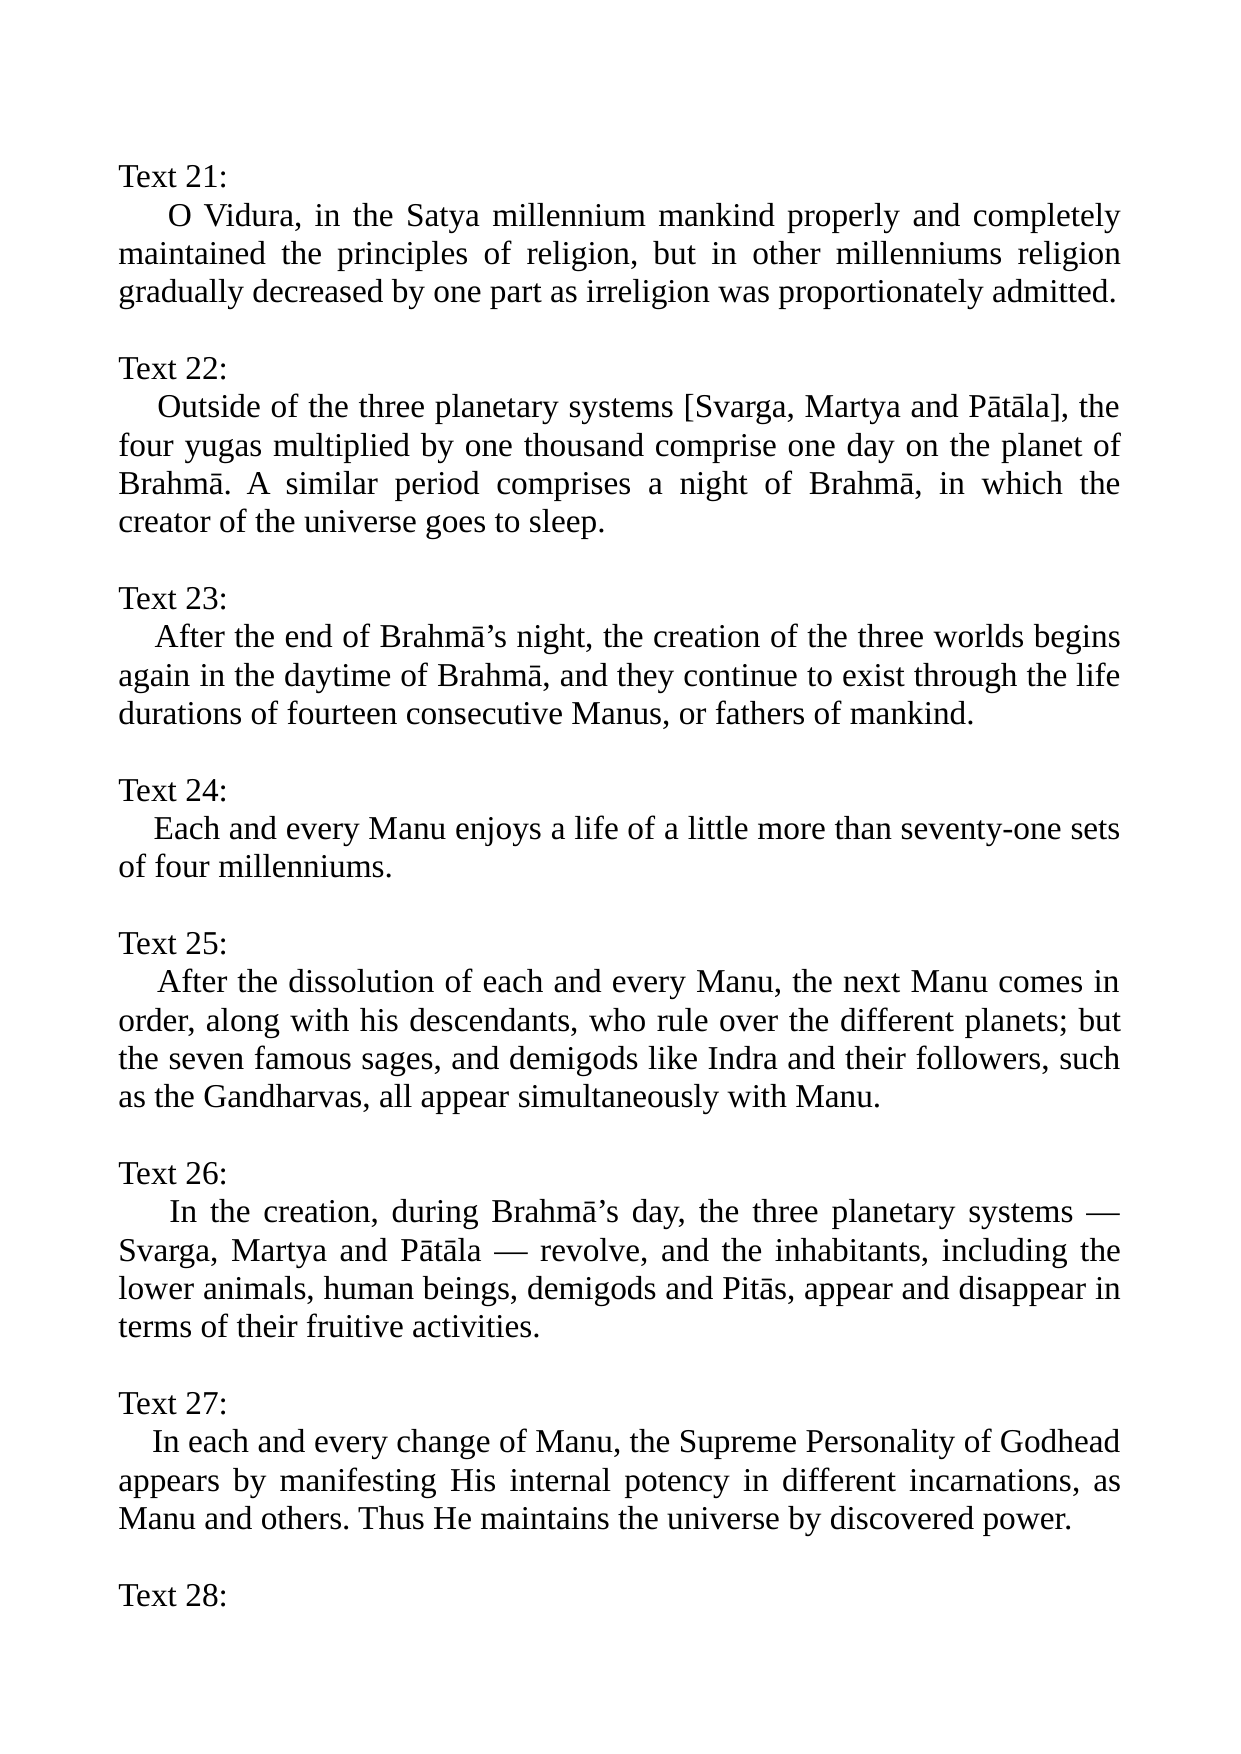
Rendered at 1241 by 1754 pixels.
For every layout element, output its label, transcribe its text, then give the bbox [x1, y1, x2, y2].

text Text 21: [118, 156, 1122, 195]
text In each and every change of Manu, the Supreme Personality of Godhead appears by manifesting His internal potency in different incarnations, as Manu and others. Thus He maintains the universe by discovered power. [118, 1421, 1122, 1536]
text Text 25: [118, 923, 1122, 961]
text After the dissolution of each and every Manu, the next Manu comes in order, along with his descendants, who rule over the different planets; but the seven famous sages, and demigods like Indra and their followers, such as the Gandharvas, all appear simultaneously with Manu. [118, 961, 1122, 1115]
text Each and every Manu enjoys a life of a little more than seventy-one sets of four millenniums. [118, 808, 1122, 885]
text Text 26: [118, 1153, 1122, 1191]
text Text 28: [118, 1575, 1122, 1613]
text After the end of Brahmā’s night, the creation of the three worlds begins again in the daytime of Brahmā, and they continue to exist through the life durations of fourteen consecutive Manus, or fathers of mankind. [118, 616, 1122, 731]
text In the creation, during Brahmā’s day, the three planetary systems — Svarga, Martya and Pātāla — revolve, and the inhabitants, including the lower animals, human beings, demigods and Pitās, appear and disappear in terms of their fruitive activities. [118, 1191, 1122, 1345]
text Text 24: [118, 770, 1122, 808]
text Text 27: [118, 1383, 1122, 1421]
text Text 23: [118, 578, 1122, 616]
text Text 22: [118, 348, 1122, 386]
text O Vidura, in the Satya millennium mankind properly and completely maintained the principles of religion, but in other millenniums religion gradually decreased by one part as irreligion was proportionately admitted. [118, 195, 1122, 310]
text Outside of the three planetary systems [Svarga, Martya and Pātāla], the four yugas multiplied by one thousand comprise one day on the planet of Brahmā. A similar period comprises a night of Brahmā, in which the creator of the universe goes to sleep. [118, 386, 1122, 540]
